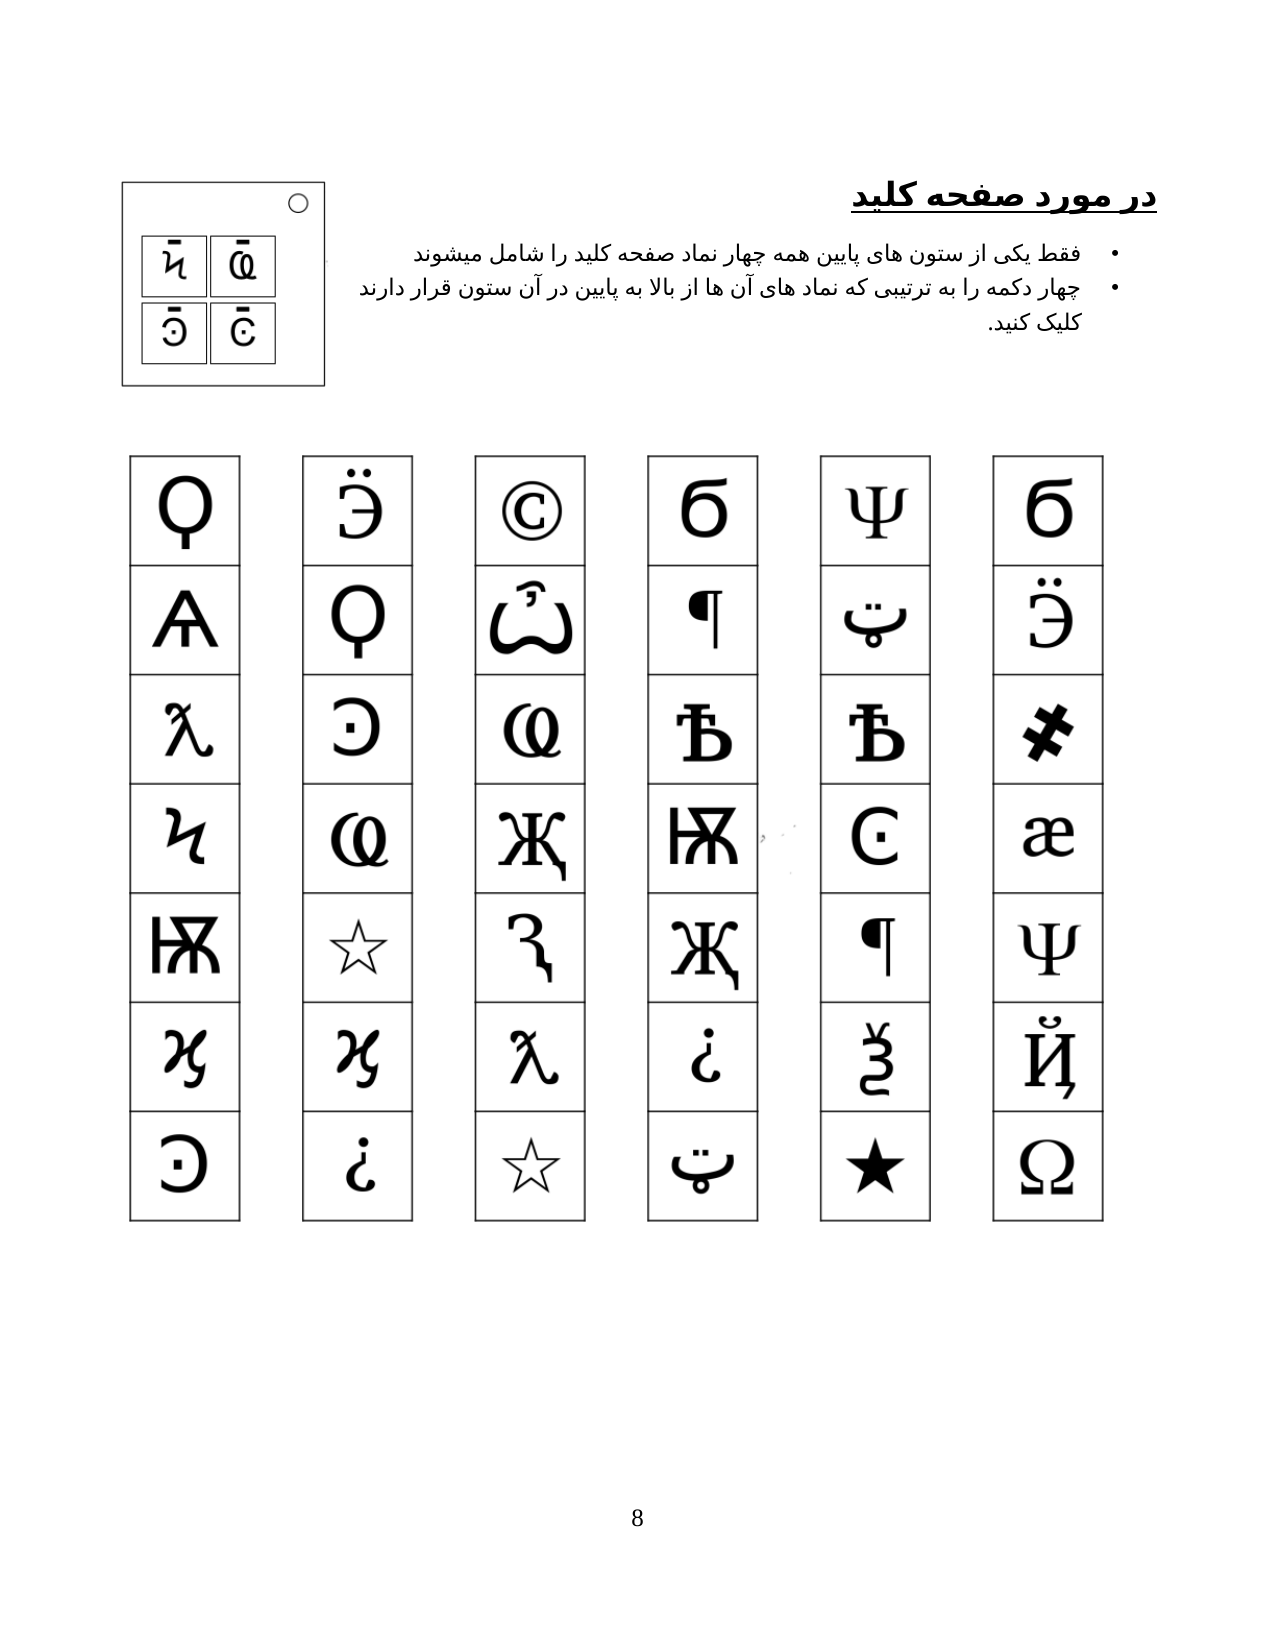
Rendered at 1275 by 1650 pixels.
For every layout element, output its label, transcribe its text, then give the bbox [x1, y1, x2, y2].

list فقط یکی از ستون های پایین همه چهار نماد صفحه کلید را شامل میشوند [329, 241, 1119, 271]
list چهار دکمه را به ترتیبی که نماد های آن ها از بالا به پایین در آن ستون قرار دارند کلیک کنید. [329, 275, 1119, 339]
picture [125, 450, 1108, 1227]
picture [118, 179, 329, 390]
subtitle در مورد صفحه کلید [118, 176, 1157, 220]
